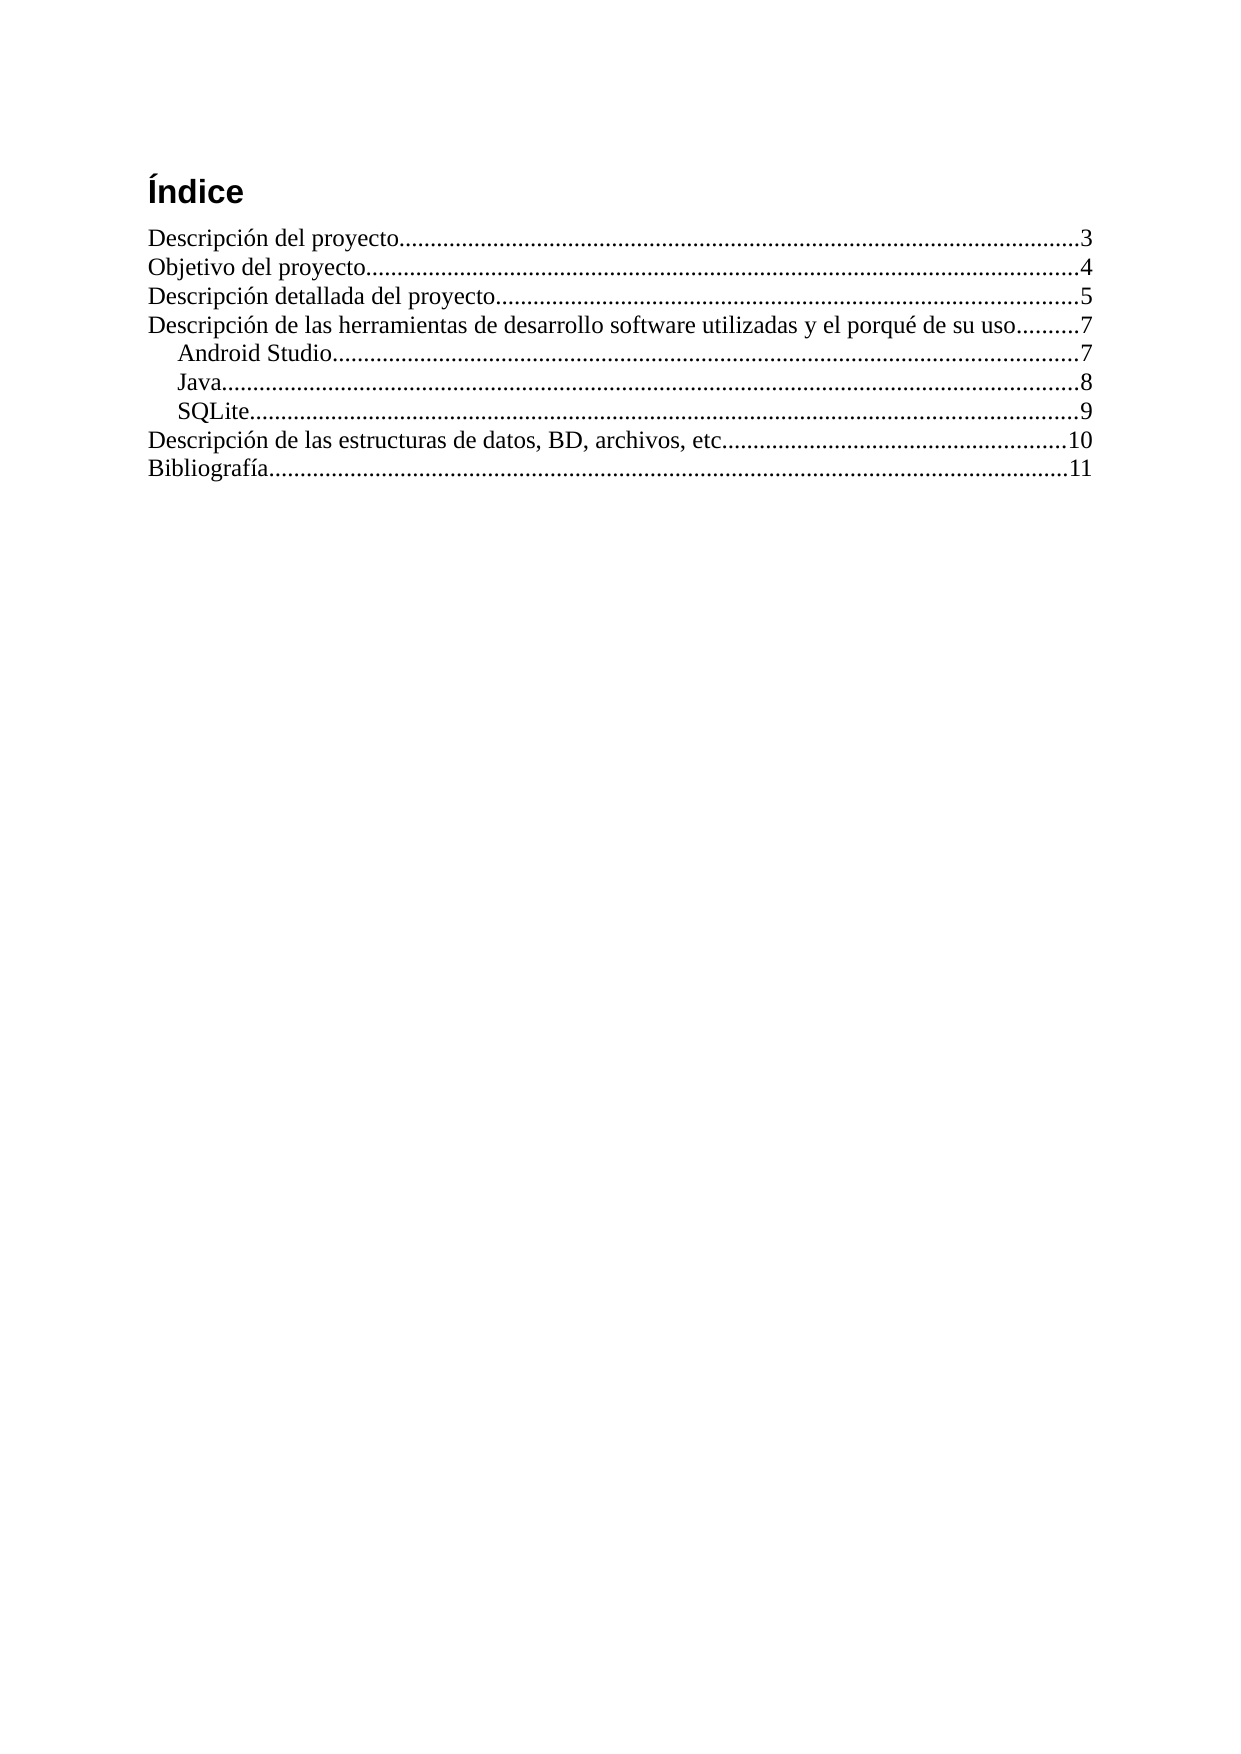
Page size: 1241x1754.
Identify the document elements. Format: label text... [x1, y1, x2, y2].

text Descripción de las herramientas de desarrollo software utilizadas y el porqué de su uso 7 [148, 310, 1093, 338]
text SQLite 9 [177, 396, 1093, 425]
text Java 8 [177, 367, 1093, 396]
text Android Studio 7 [177, 338, 1093, 367]
text Descripción detallada del proyecto 5 [148, 281, 1093, 310]
text Objetivo del proyecto 4 [148, 252, 1093, 281]
subtitle Índice [148, 173, 1093, 211]
text Descripción del proyecto 3 [148, 223, 1093, 252]
text Bibliografía 11 [148, 453, 1093, 482]
text Descripción de las estructuras de datos, BD, archivos, etc 10 [148, 425, 1093, 453]
